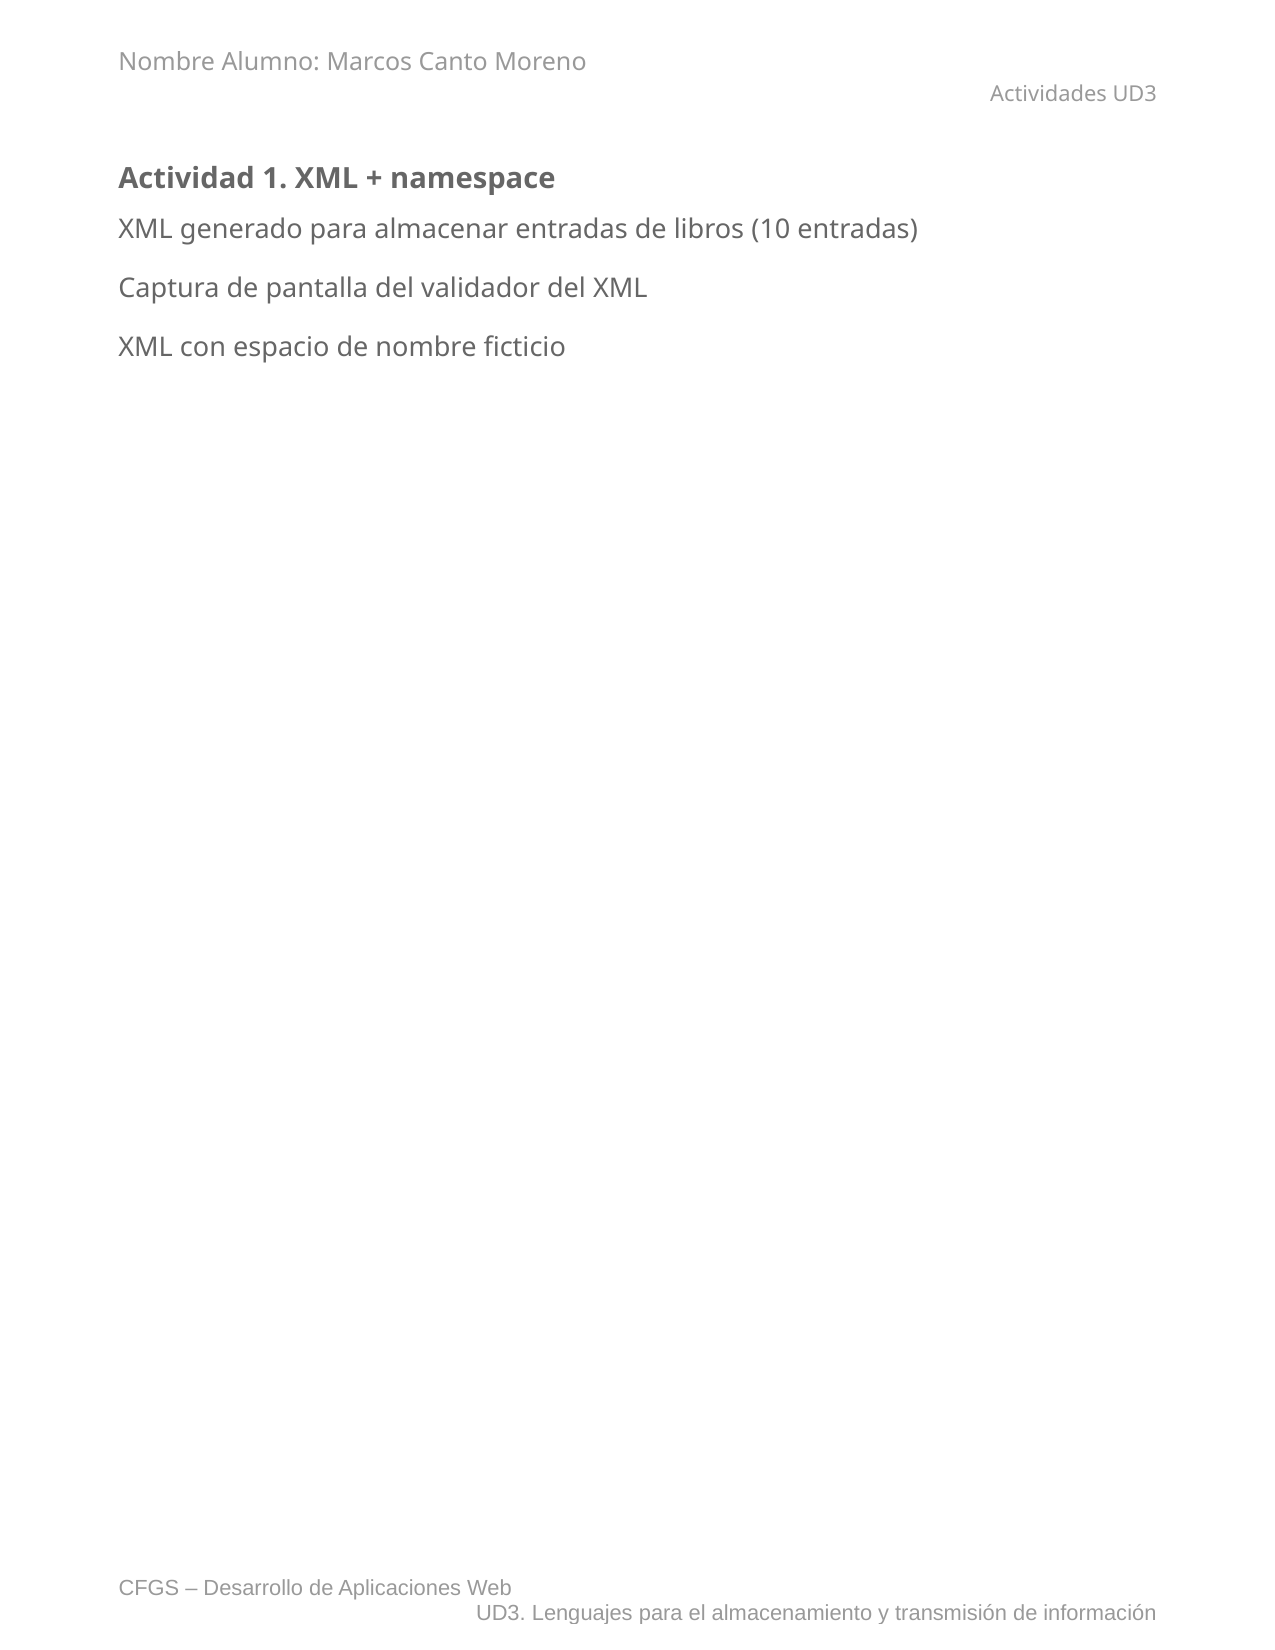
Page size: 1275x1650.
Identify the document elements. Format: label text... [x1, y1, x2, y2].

text Captura de pantalla del validador del XML [118, 269, 1157, 306]
text XML con espacio de nombre ficticio [118, 327, 1157, 364]
subtitle Actividad 1. XML + namespace [118, 158, 1157, 197]
text XML generado para almacenar entradas de libros (10 entradas) [118, 210, 1157, 247]
